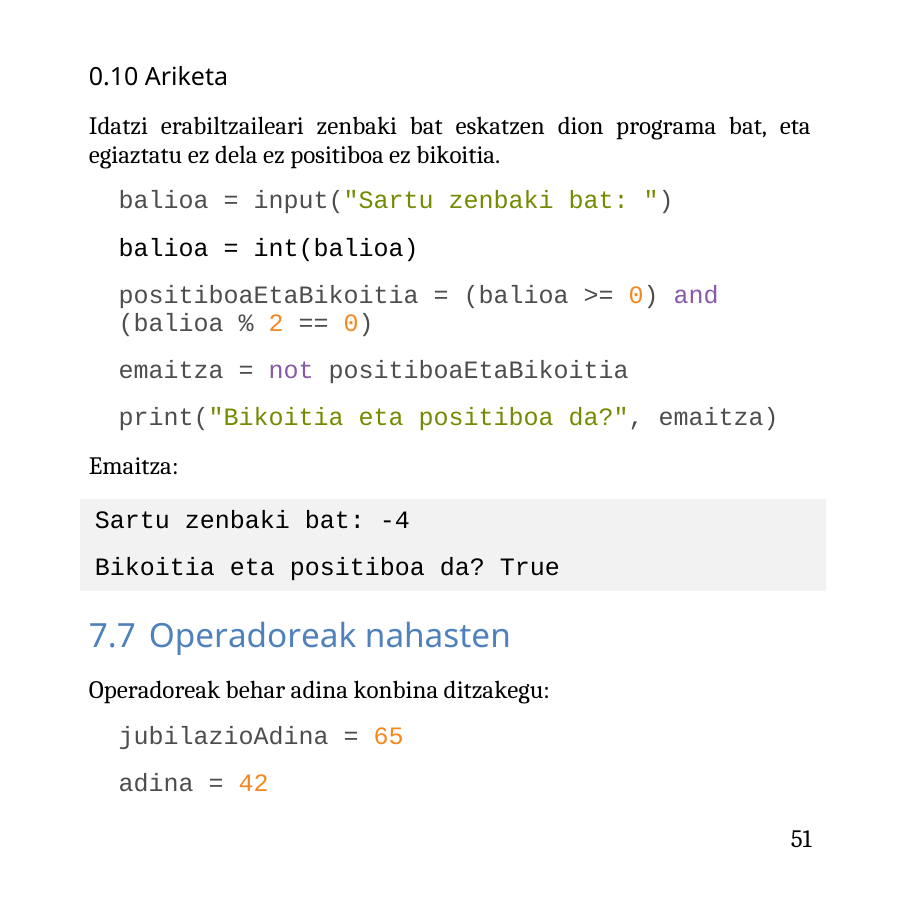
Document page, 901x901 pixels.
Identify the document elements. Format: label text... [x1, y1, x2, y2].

text print("Bikoitia eta positiboa da?", emaitza) [118, 405, 811, 433]
text jubilazioAdina = 65 [118, 724, 811, 752]
text balioa = input("Sartu zenbaki bat: ") [118, 188, 811, 216]
text balioa = int(balioa) [118, 235, 811, 263]
subtitle Operadoreak nahasten [89, 612, 811, 658]
text adina = 42 [118, 771, 811, 799]
text Sartu zenbaki bat: -4 [86, 506, 820, 536]
text emaitza = not positiboaEtaBikoitia [118, 358, 811, 386]
text Emaitza: [89, 452, 811, 481]
text 0.10 Ariketa [89, 59, 811, 93]
text Bikoitia eta positiboa da? True [86, 546, 820, 585]
text Operadoreak behar adina konbina ditzakegu: [89, 676, 811, 705]
text positiboaEtaBikoitia = (balioa >= 0) and (balioa % 2 == 0) [118, 282, 811, 339]
text Idatzi erabiltzaileari zenbaki bat eskatzen dion programa bat, eta egiaztatu ez dela ez positiboa ez bikoitia. [89, 112, 811, 169]
